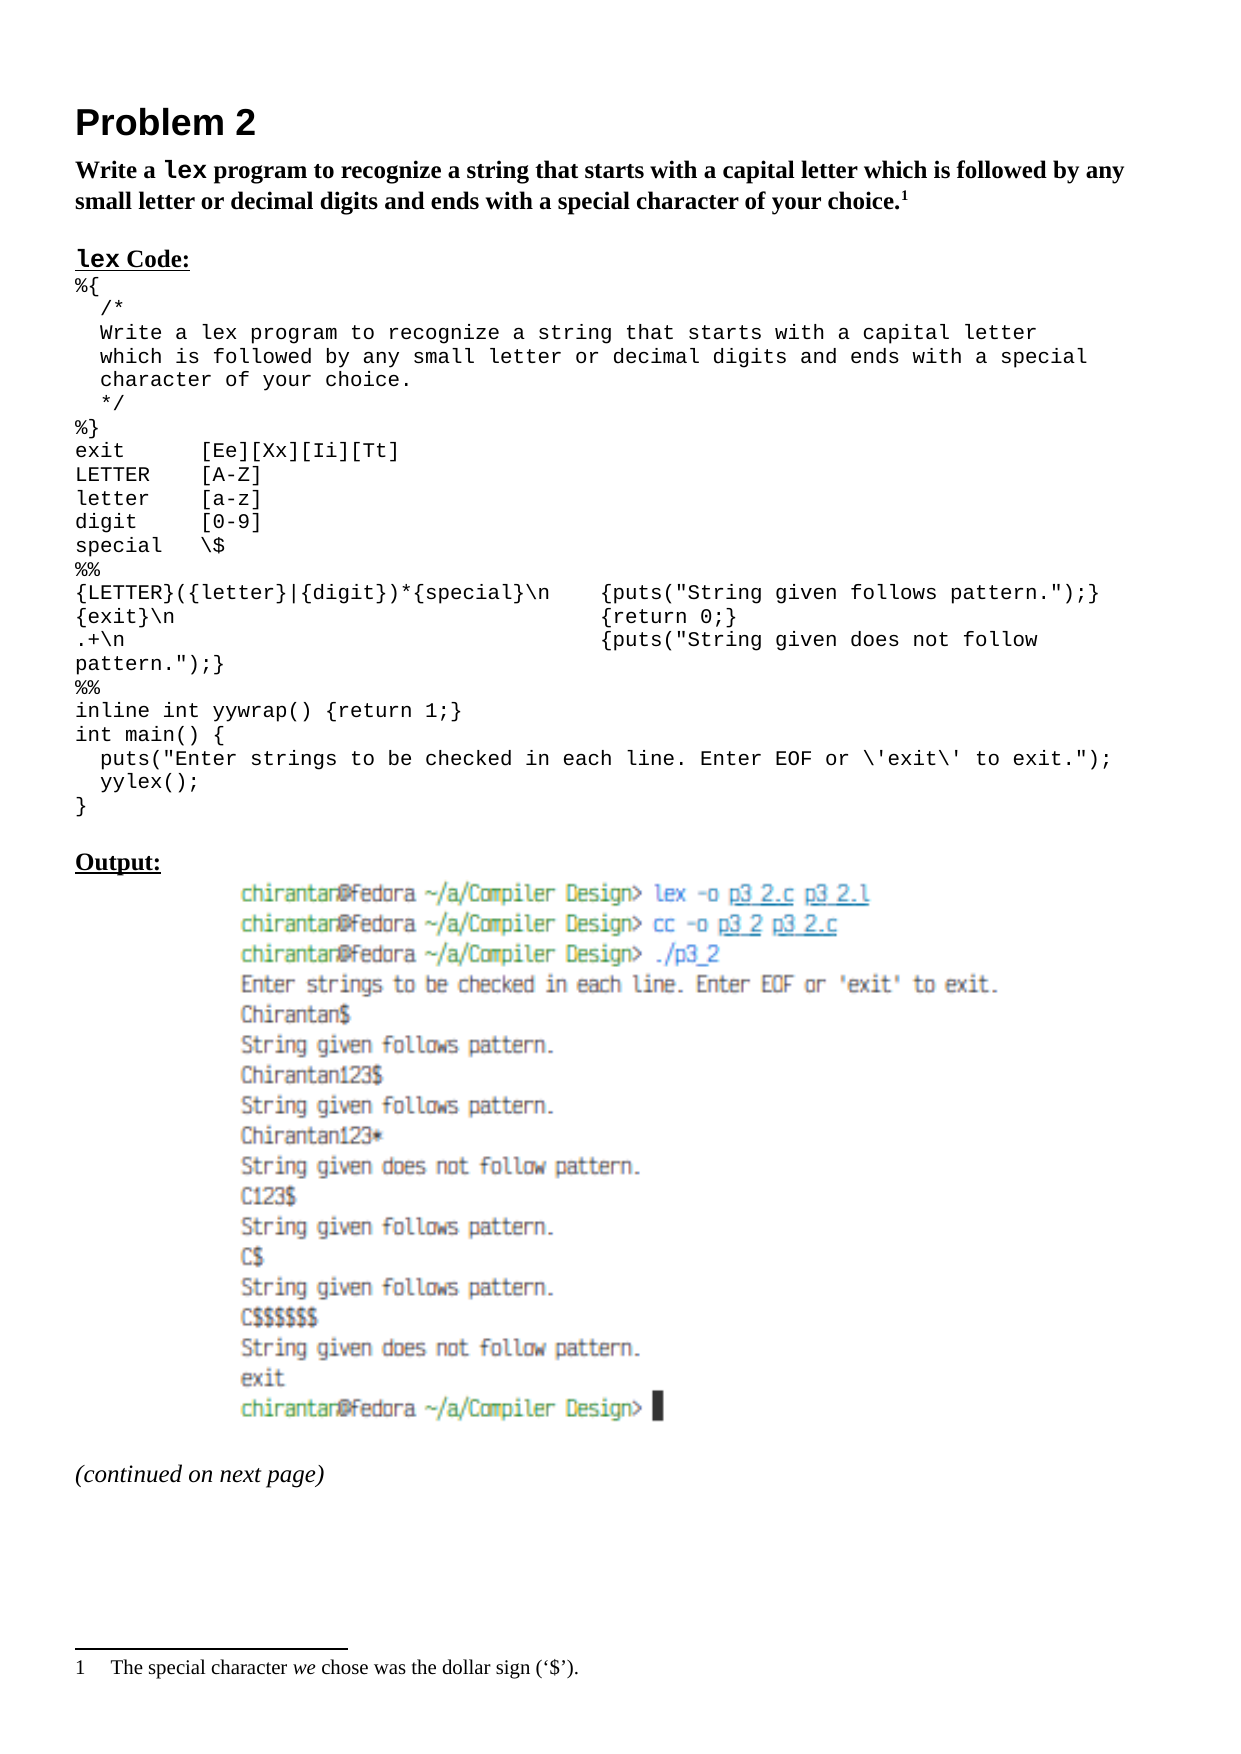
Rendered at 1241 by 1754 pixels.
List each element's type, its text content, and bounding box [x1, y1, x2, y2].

text } [75, 795, 1165, 819]
text %% [75, 558, 1165, 582]
text %{ [75, 275, 1165, 298]
text LETTER [A-Z] [75, 464, 1165, 488]
text digit [0-9] [75, 511, 1165, 535]
text letter [a-z] [75, 488, 1165, 511]
text exit [Ee][Xx][Ii][Tt] [75, 440, 1165, 464]
text Write a lex program to recognize a string that starts with a capital letter [75, 322, 1165, 346]
text The special character we chose was the dollar sign (‘$’). [75, 1655, 1165, 1679]
text */ [75, 393, 1165, 417]
text Write a lex program to recognize a string that starts with a capital letter which is followed by any small letter or decimal digits and ends with a special character of your choice. [75, 156, 1165, 215]
text {LETTER}({letter}|{digit})*{special}\n {puts("String given follows pattern.");} [75, 582, 1165, 606]
text puts("Enter strings to be checked in each line. Enter EOF or \'exit\' to exit."); [75, 748, 1165, 771]
text .+\n {puts("String given does not follow pattern.");} [75, 629, 1165, 677]
subtitle Problem 2 [75, 100, 1165, 143]
text {exit}\n {return 0;} [75, 606, 1165, 629]
text which is followed by any small letter or decimal digits and ends with a special [75, 346, 1165, 369]
text %} [75, 417, 1165, 440]
text character of your choice. [75, 369, 1165, 393]
text inline int yywrap() {return 1;} [75, 700, 1165, 724]
text int main() { [75, 724, 1165, 748]
text (continued on next page) [75, 1459, 1165, 1487]
text yylex(); [75, 771, 1165, 795]
text %% [75, 677, 1165, 700]
text lex Code: [75, 244, 1165, 275]
text Output: [75, 847, 1165, 876]
text /* [75, 298, 1165, 322]
text special \$ [75, 535, 1165, 558]
picture [237, 876, 1003, 1430]
